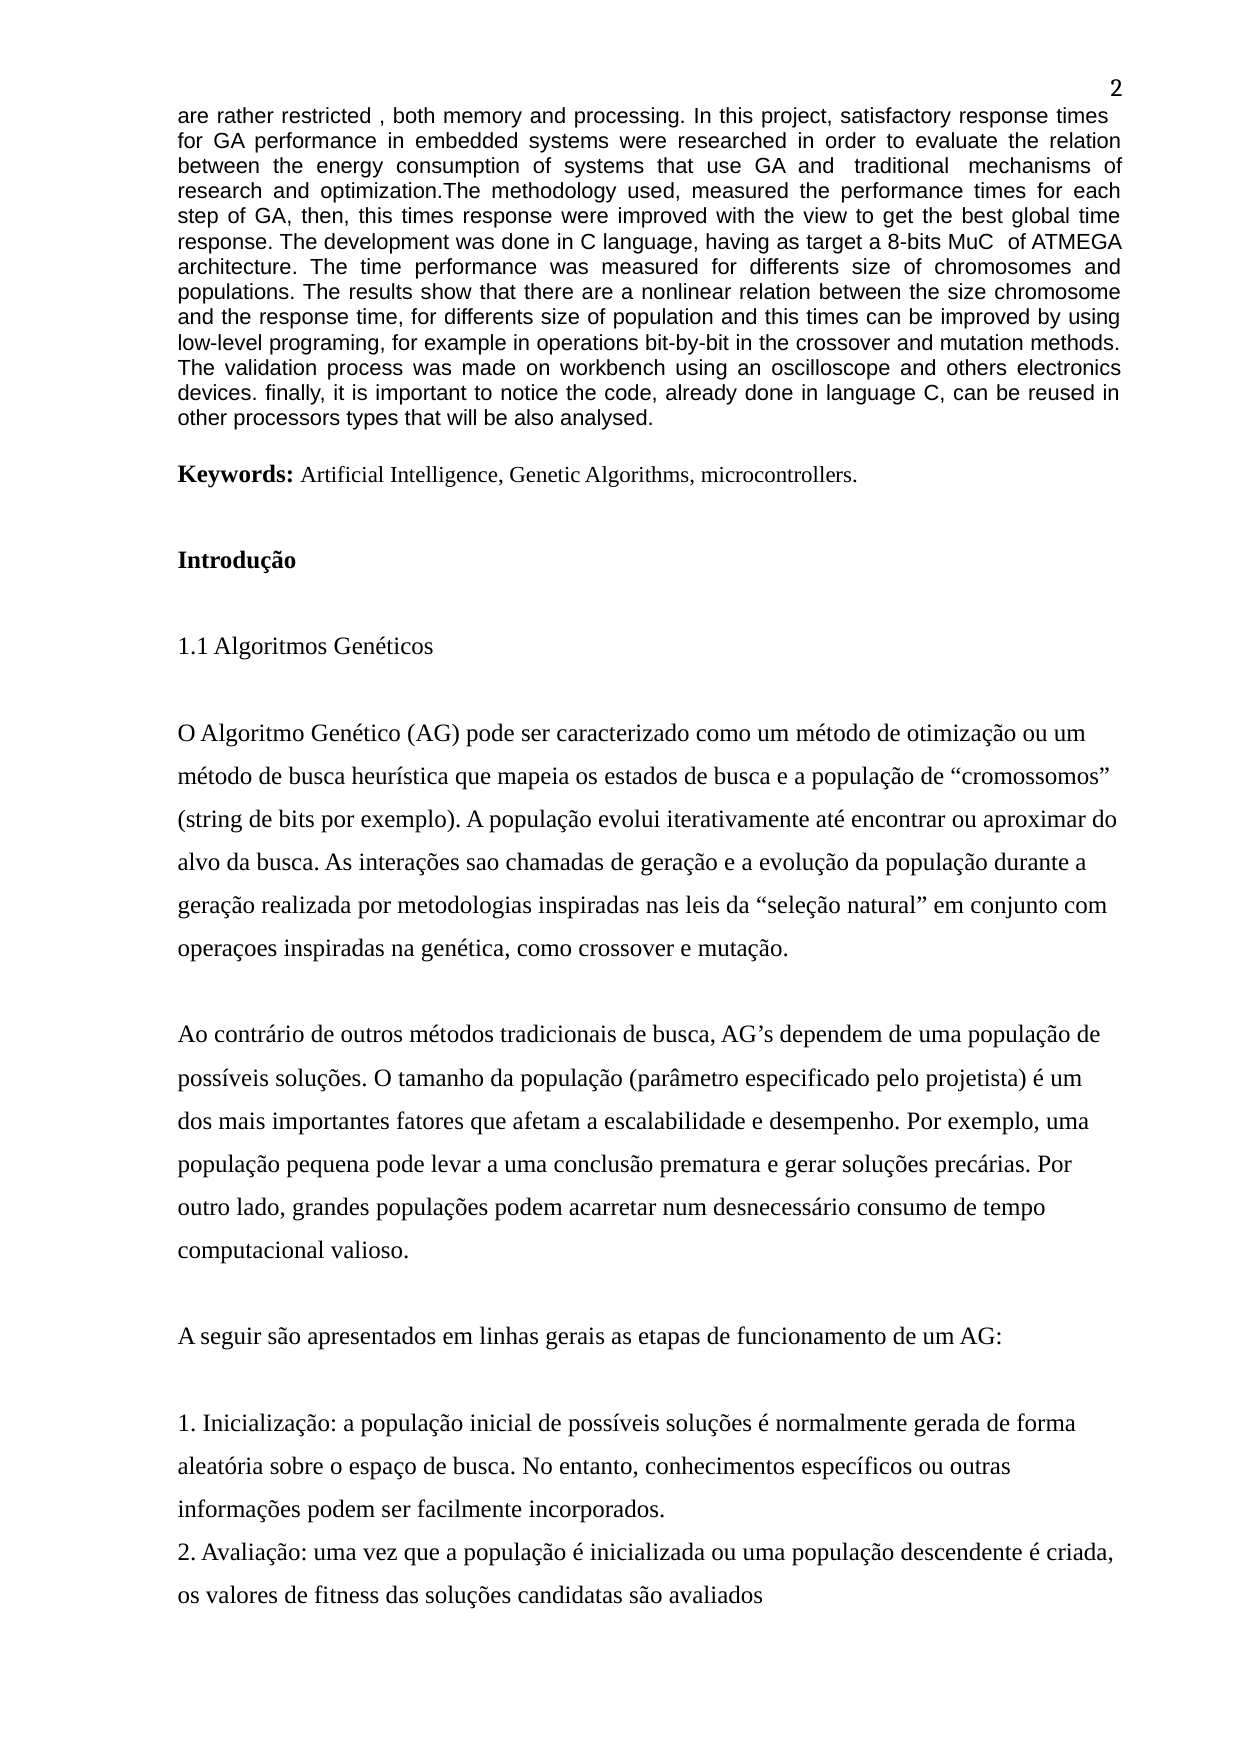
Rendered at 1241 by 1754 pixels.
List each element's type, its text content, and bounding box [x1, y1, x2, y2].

text Introdução [177, 545, 1122, 574]
text 1.1 Algoritmos Genéticos O Algoritmo Genético (AG) pode ser caracterizado como um método de otimização ou um método de busca heurística que mapeia os estados de busca e a população de “cromossomos” (string de bits por exemplo). A população evolui iterativamente até encontrar ou aproximar do alvo da busca. As interações sao chamadas de geração e a evolução da população durante a geração realizada por metodologias inspiradas nas leis da “seleção natural” em conjunto com operaçoes inspiradas na genética, como crossover e mutação. Ao contrário de outros métodos tradicionais de busca, AG’s dependem de uma população de possíveis soluções. O tamanho da população (parâmetro especificado pelo projetista) é um dos mais importantes fatores que afetam a escalabilidade e desempenho. Por exemplo, uma população pequena pode levar a uma conclusão prematura e gerar soluções precárias. Por outro lado, grandes populações podem acarretar num desnecessário consumo de tempo computacional valioso. A seguir são apresentados em linhas gerais as etapas de funcionamento de um AG: 1. Inicialização: a população inicial de possíveis soluções é normalmente gerada de forma aleatória sobre o espaço de busca. No entanto, conhecimentos específicos ou outras informações podem ser facilmente incorporados. 2. Avaliação: uma vez que a população é inicializada ou uma população descendente é criada, os valores de fitness das soluções candidatas são avaliados [177, 631, 1122, 1609]
text Keywords: Artificial Intelligence, Genetic Algorithms, microcontrollers. [177, 459, 1122, 488]
text are rather restricted , both memory and processing. In this project, satisfactory response times for GA performance in embedded systems were researched in order to evaluate the relation between the energy consumption of systems that use GA and traditional mechanisms of research and optimization.The methodology used, measured the performance times for each step of GA, then, this times response were improved with the view to get the best global time response. The development was done in C language, having as target a 8-bits MuC of ATMEGA architecture. The time performance was measured for differents size of chromosomes and populations. The results show that there are a nonlinear relation between the size chromosome and the response time, for differents size of population and this times can be improved by using low-level programing, for example in operations bit-by-bit in the crossover and mutation methods. The validation process was made on workbench using an oscilloscope and others electronics devices. finally, it is important to notice the code, already done in language C, can be reused in other processors types that will be also analysed. [177, 102, 1122, 430]
